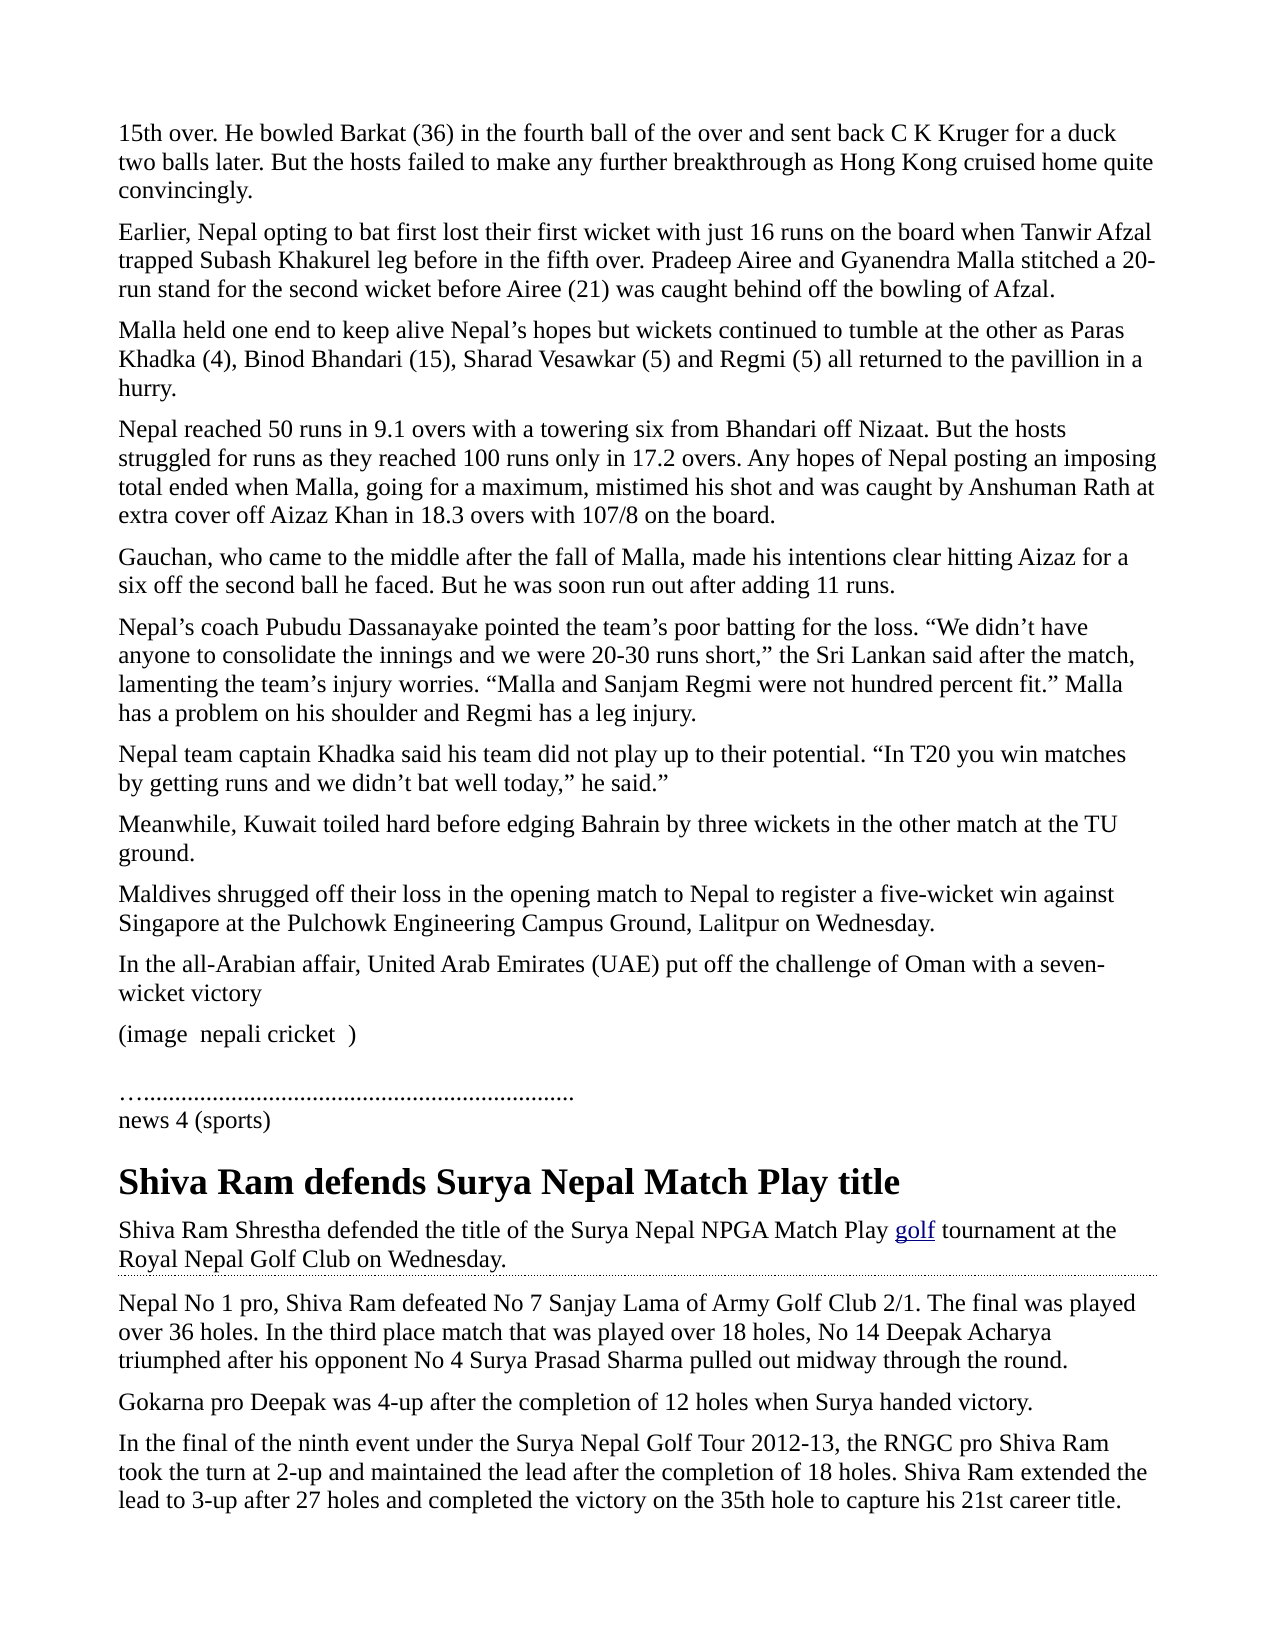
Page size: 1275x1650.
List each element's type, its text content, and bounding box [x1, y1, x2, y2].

text In the all-Arabian affair, United Arab Emirates (UAE) put off the challenge of Oman with a seven-wicket victory [118, 949, 1157, 1007]
text Shiva Ram Shrestha defended the title of the Surya Nepal NPGA Match Play golf tournament at the Royal Nepal Golf Club on Wednesday. [118, 1215, 1157, 1276]
text Maldives shrugged off their loss in the opening match to Nepal to register a five-wicket win against Singapore at the Pulchowk Engineering Campus Ground, Lalitpur on Wednesday. [118, 879, 1157, 937]
text Nepal reached 50 runs in 9.1 overs with a towering six from Bhandari off Nizaat. But the hosts struggled for runs as they reached 100 runs only in 17.2 overs. Any hopes of Nepal posting an imposing total ended when Malla, going for a maximum, mistimed his shot and was caught by Anshuman Rath at extra cover off Aizaz Khan in 18.3 overs with 107/8 on the board. [118, 414, 1157, 529]
text news 4 (sports) [118, 1106, 1157, 1134]
text Nepal’s coach Pubudu Dassanayake pointed the team’s poor batting for the loss. “We didn’t have anyone to consolidate the innings and we were 20-30 runs short,” the Sri Lankan said after the match, lamenting the team’s injury worries. “Malla and Sanjam Regmi were not hundred percent fit.” Malla has a problem on his shoulder and Regmi has a leg injury. [118, 612, 1157, 727]
text Malla held one end to keep alive Nepal’s hopes but wickets continued to tumble at the other as Paras Khadka (4), Binod Bhandari (15), Sharad Vesawkar (5) and Regmi (5) all returned to the pavillion in a hurry. [118, 316, 1157, 402]
text Nepal team captain Khadka said his team did not play up to their potential. “In T20 you win matches by getting runs and we didn’t bat well today,” he said.” [118, 739, 1157, 797]
subtitle Shiva Ram defends Surya Nepal Match Play title [118, 1159, 1157, 1202]
text Nepal No 1 pro, Shiva Ram defeated No 7 Sanjay Lama of Army Golf Club 2/1. The final was played over 36 holes. In the third place match that was played over 18 holes, No 14 Deepak Acharya triumphed after his opponent No 4 Surya Prasad Sharma pulled out midway through the round. [118, 1288, 1157, 1374]
text Gauchan, who came to the middle after the fall of Malla, made his intentions clear hitting Aizaz for a six off the second ball he faced. But he was soon run out after adding 11 runs. [118, 542, 1157, 599]
text In the final of the ninth event under the Surya Nepal Golf Tour 2012-13, the RNGC pro Shiva Ram took the turn at 2-up and maintained the lead after the completion of 18 holes. Shiva Ram extended the lead to 3-up after 27 holes and completed the victory on the 35th hole to capture his 21st career title. [118, 1428, 1157, 1514]
text Earlier, Nepal opting to bat first lost their first wicket with just 16 runs on the board when Tanwir Afzal trapped Subash Khakurel leg before in the fifth over. Pradeep Airee and Gyanendra Malla stitched a 20-run stand for the second wicket before Airee (21) was caught behind off the bowling of Afzal. [118, 217, 1157, 303]
text (image nepali cricket ) [118, 1019, 1157, 1048]
text …..................................................................... [118, 1077, 1157, 1106]
text Meanwhile, Kuwait toiled hard before edging Bahrain by three wickets in the other match at the TU ground. [118, 809, 1157, 867]
text Gokarna pro Deepak was 4-up after the completion of 12 holes when Surya handed victory. [118, 1387, 1157, 1416]
text 15th over. He bowled Barkat (36) in the fourth ball of the over and sent back C K Kruger for a duck two balls later. But the hosts failed to make any further breakthrough as Hong Kong cruised home quite convincingly. [118, 118, 1157, 204]
